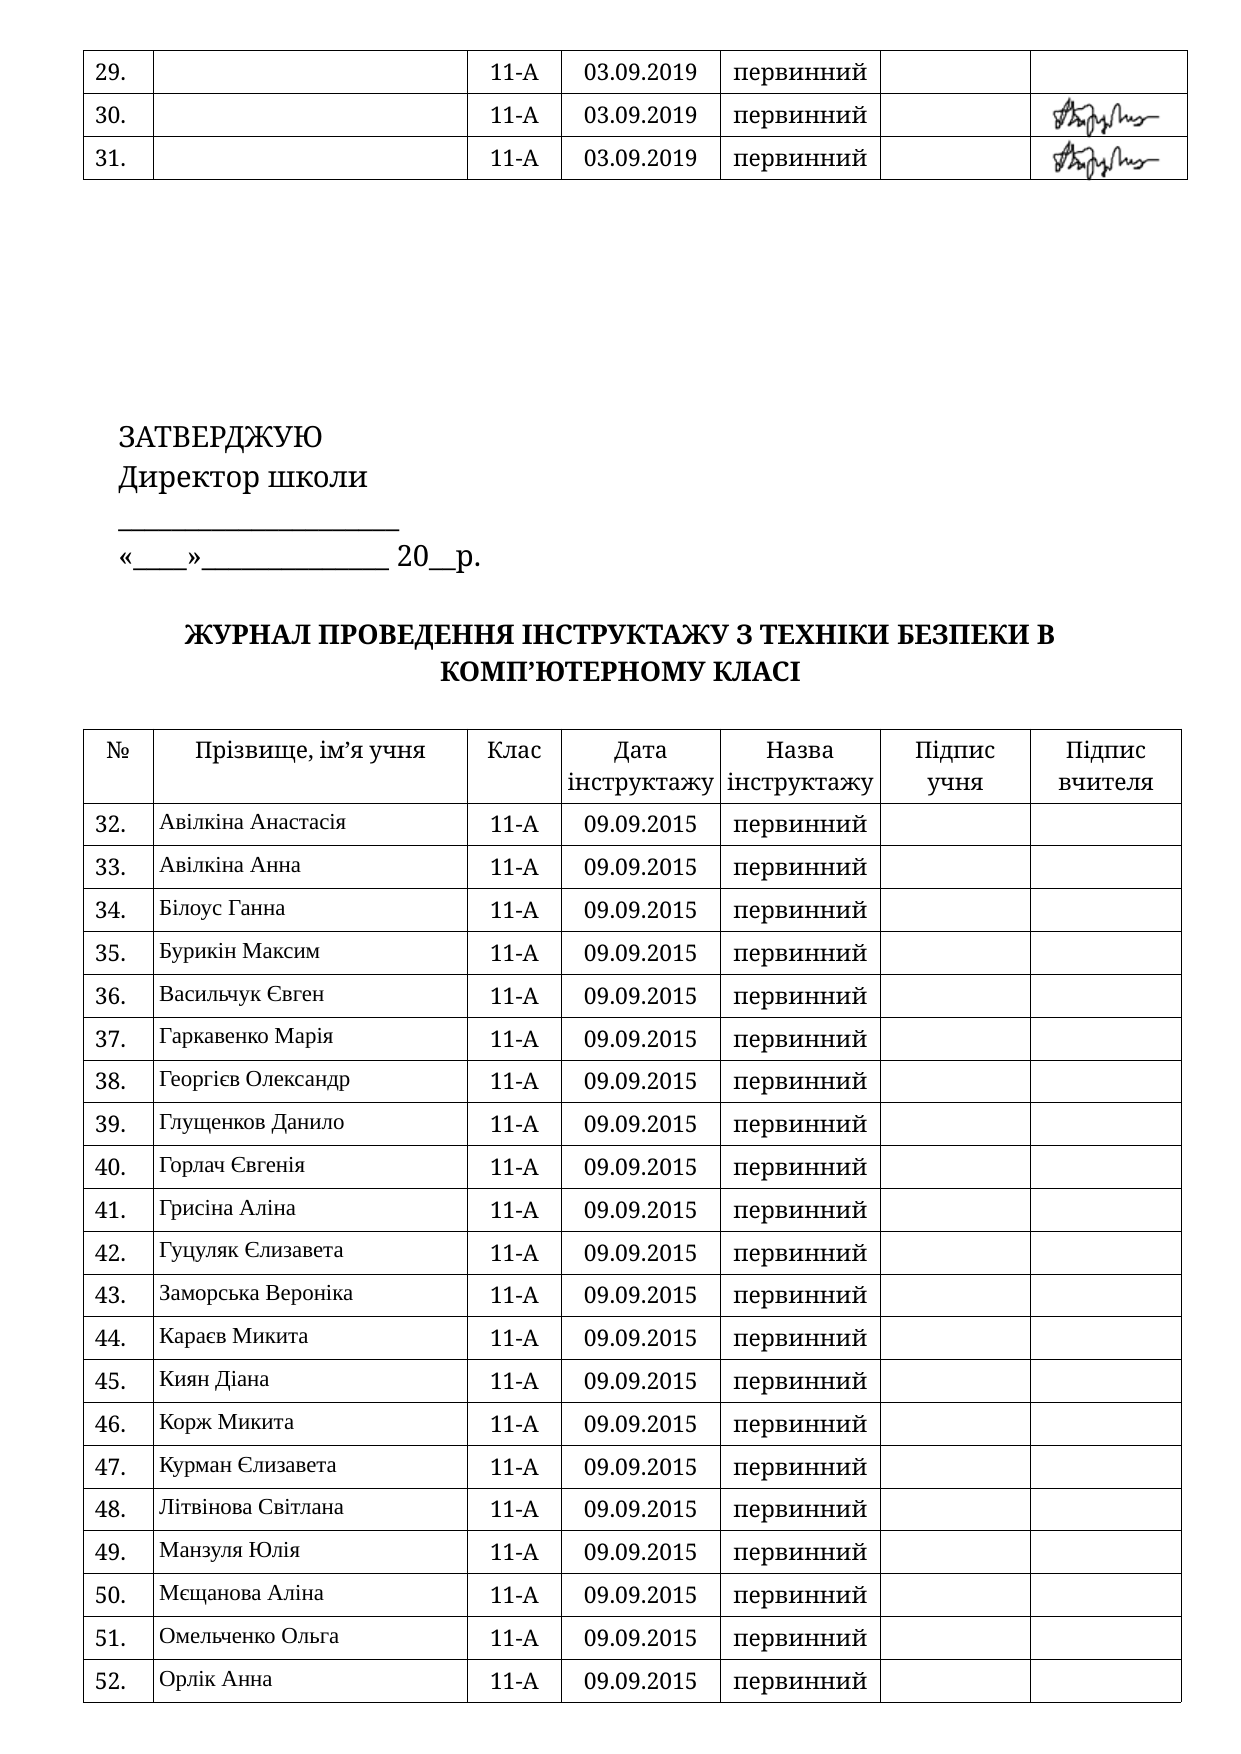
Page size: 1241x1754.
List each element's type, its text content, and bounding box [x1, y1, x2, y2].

table_cell 09.09.2015 [562, 1317, 720, 1359]
table_cell 11-А [468, 1103, 561, 1145]
table_cell 09.09.2015 [562, 1660, 720, 1702]
table_cell 11-А [468, 1275, 561, 1316]
table_cell [84, 94, 153, 136]
table_cell 09.09.2015 [562, 975, 720, 1017]
table_cell Білоус Ганна [154, 889, 467, 931]
table_cell 11-А [468, 846, 561, 888]
table_cell Бурикін Максим [154, 932, 467, 974]
table_cell [84, 1531, 153, 1573]
table_cell [881, 846, 1030, 888]
table_cell 09.09.2015 [562, 1574, 720, 1616]
table_cell [1164, 137, 1187, 178]
table_cell [881, 1103, 1030, 1145]
table_cell 11-А [468, 1660, 561, 1702]
table_cell Манзуля Юлія [154, 1531, 467, 1573]
table_cell [1031, 137, 1048, 178]
table_cell первинний [721, 1403, 880, 1445]
table_cell Караєв Микита [154, 1317, 467, 1359]
table_cell [881, 1617, 1030, 1659]
table_cell первинний [721, 137, 880, 178]
table_header Клас [468, 730, 561, 803]
table_cell [84, 889, 153, 931]
text ЖУРНАЛ ПРОВЕДЕННЯ ІНСТРУКТАЖУ З ТЕХНІКИ БЕЗПЕКИ В КОМП’ЮТЕРНОМУ КЛАСІ [118, 615, 1122, 689]
table_cell 11-A [468, 51, 561, 93]
table_cell [84, 1275, 153, 1316]
table_cell [881, 1660, 1030, 1702]
table_cell [84, 1146, 153, 1188]
table_cell первинний [721, 1489, 880, 1530]
table_cell 11-A [468, 137, 561, 178]
table_cell 11-А [468, 1617, 561, 1659]
table_cell 03.09.2019 [562, 94, 720, 136]
table_cell [84, 1617, 153, 1659]
table_cell [84, 51, 153, 93]
table_cell [881, 1061, 1030, 1102]
table_cell 11-А [468, 804, 561, 845]
table_cell [1031, 1489, 1181, 1530]
table_cell первинний [721, 1103, 880, 1145]
table_cell Глущенков Данило [154, 1103, 467, 1145]
table_cell [84, 1446, 153, 1488]
table_cell Корж Микита [154, 1403, 467, 1445]
table_cell 11-А [468, 1489, 561, 1530]
table_cell [881, 1189, 1030, 1231]
table_cell 09.09.2015 [562, 1232, 720, 1273]
table_cell [1031, 51, 1187, 93]
table_cell 09.09.2015 [562, 1146, 720, 1188]
table_cell [1031, 1275, 1181, 1316]
table_cell [1031, 1061, 1181, 1102]
table_cell 11-А [468, 1446, 561, 1488]
table_cell первинний [721, 1317, 880, 1359]
table_cell [154, 51, 467, 93]
table_cell [84, 1061, 153, 1102]
table_cell [1031, 1531, 1181, 1573]
table_cell [1031, 1360, 1181, 1402]
table_cell Горлач Євгенія [154, 1146, 467, 1188]
table_cell [881, 51, 1030, 93]
table_cell 09.09.2015 [562, 1360, 720, 1402]
table_cell Васильчук Євген [154, 975, 467, 1017]
text ЗАТВЕРДЖУЮ [118, 417, 1122, 456]
table_cell первинний [721, 975, 880, 1017]
table_cell первинний [721, 1018, 880, 1059]
table_cell Киян Діана [154, 1360, 467, 1402]
table_cell [881, 1146, 1030, 1188]
table_cell 09.09.2015 [562, 1189, 720, 1231]
table_cell 09.09.2015 [562, 846, 720, 888]
table_cell [84, 1574, 153, 1616]
table_cell 09.09.2015 [562, 1061, 720, 1102]
table_cell [84, 932, 153, 974]
table_cell 11-А [468, 1061, 561, 1102]
table_cell 09.09.2015 [562, 932, 720, 974]
table_cell [1031, 1189, 1181, 1231]
table_cell первинний [721, 1531, 880, 1573]
table_cell 11-А [468, 1232, 561, 1273]
table_cell 09.09.2015 [562, 889, 720, 931]
table_cell [84, 1317, 153, 1359]
table_cell 09.09.2015 [562, 1617, 720, 1659]
text _____________________ [118, 496, 1122, 536]
table_cell [84, 846, 153, 888]
table_cell 09.09.2015 [562, 1446, 720, 1488]
table_cell [881, 1403, 1030, 1445]
table_cell первинний [721, 1232, 880, 1273]
table_cell [84, 1018, 153, 1059]
table_cell Заморська Вероніка [154, 1275, 467, 1316]
text «____»______________ 20__р. [118, 536, 1122, 575]
table_cell [84, 1489, 153, 1530]
table_header Підпис вчителя [1031, 730, 1181, 803]
table_header Підпис учня [881, 730, 1030, 803]
table_cell [1031, 1617, 1181, 1659]
table_cell [1031, 804, 1181, 845]
table_cell [881, 1574, 1030, 1616]
table_cell [881, 1317, 1030, 1359]
table_cell 03.09.2019 [562, 51, 720, 93]
table_cell [84, 137, 153, 178]
table_cell 11-А [468, 1403, 561, 1445]
table_cell первинний [721, 1146, 880, 1188]
table_cell 09.09.2015 [562, 1103, 720, 1145]
picture [1048, 89, 1164, 189]
table_cell 11-А [468, 975, 561, 1017]
table_cell 09.09.2015 [562, 1403, 720, 1445]
table_header Дата інструктажу [562, 730, 720, 803]
table_cell 09.09.2015 [562, 1489, 720, 1530]
table_cell [881, 1446, 1030, 1488]
table_cell первинний [721, 889, 880, 931]
table_cell первинний [721, 1061, 880, 1102]
table_cell первинний [721, 1660, 880, 1702]
table_cell [881, 1360, 1030, 1402]
table_cell 11-А [468, 1360, 561, 1402]
table_cell [84, 1403, 153, 1445]
table_cell [1031, 1317, 1181, 1359]
table_cell [881, 1232, 1030, 1273]
table_cell [881, 975, 1030, 1017]
table_cell 11-А [468, 1574, 561, 1616]
table_cell [84, 1103, 153, 1145]
table_cell первинний [721, 846, 880, 888]
table_cell [881, 889, 1030, 931]
table_cell 09.09.2015 [562, 1531, 720, 1573]
table_cell [881, 1018, 1030, 1059]
table_cell [881, 137, 1030, 178]
table_cell [1031, 1018, 1181, 1059]
table_cell [881, 1531, 1030, 1573]
table_header Назва інструктажу [721, 730, 880, 803]
table_cell Грисіна Аліна [154, 1189, 467, 1231]
table_cell Омельченко Ольга [154, 1617, 467, 1659]
table_cell [881, 932, 1030, 974]
table_cell [84, 1232, 153, 1273]
table_cell [84, 1660, 153, 1702]
table_cell первинний [721, 94, 880, 136]
table_cell первинний [721, 1446, 880, 1488]
table_cell Авілкіна Анна [154, 846, 467, 888]
table_cell Орлік Анна [154, 1660, 467, 1702]
table_cell [1031, 1446, 1181, 1488]
table_cell [881, 94, 1030, 136]
table_cell 11-А [468, 932, 561, 974]
table_cell [1031, 1232, 1181, 1273]
table_cell [1031, 975, 1181, 1017]
table_cell 11-А [468, 1189, 561, 1231]
table_cell первинний [721, 51, 880, 93]
table_cell [154, 94, 467, 136]
table_cell Гаркавенко Марія [154, 1018, 467, 1059]
table_cell первинний [721, 1275, 880, 1316]
table_cell [1031, 1574, 1181, 1616]
table_cell первинний [721, 1360, 880, 1402]
table_cell Курман Єлизавета [154, 1446, 467, 1488]
table_cell [1031, 932, 1181, 974]
table_cell [154, 137, 467, 178]
table_cell [881, 804, 1030, 845]
table_cell первинний [721, 932, 880, 974]
table_header Прізвище, ім’я учня [154, 730, 467, 803]
table_cell [1031, 1403, 1181, 1445]
table_cell первинний [721, 1574, 880, 1616]
table_cell Авілкіна Анастасія [154, 804, 467, 845]
text Директор школи [118, 456, 1122, 496]
table_cell 11-A [468, 94, 561, 136]
table_cell Літвінова Світлана [154, 1489, 467, 1530]
table_cell 11-А [468, 1018, 561, 1059]
table_cell 11-А [468, 889, 561, 931]
table_cell 09.09.2015 [562, 804, 720, 845]
table_cell [1031, 94, 1048, 136]
table_cell [84, 975, 153, 1017]
table_cell [1164, 94, 1187, 136]
table_cell [84, 804, 153, 845]
table_cell 11-А [468, 1146, 561, 1188]
table_cell первинний [721, 1617, 880, 1659]
table_cell [881, 1275, 1030, 1316]
table_cell 09.09.2015 [562, 1018, 720, 1059]
table_cell 09.09.2015 [562, 1275, 720, 1316]
table_cell [881, 1489, 1030, 1530]
table_cell первинний [721, 804, 880, 845]
table_cell 03.09.2019 [562, 137, 720, 178]
table_cell [1031, 1146, 1181, 1188]
table_cell [1031, 889, 1181, 931]
table_cell 11-А [468, 1317, 561, 1359]
table_cell 11-А [468, 1531, 561, 1573]
table_cell [1031, 1660, 1181, 1702]
table_cell Гуцуляк Єлизавета [154, 1232, 467, 1273]
table_cell Георгієв Олександр [154, 1061, 467, 1102]
table_cell Мєщанова Аліна [154, 1574, 467, 1616]
table_cell первинний [721, 1189, 880, 1231]
table_header № [84, 730, 153, 803]
table_cell [1031, 846, 1181, 888]
table_cell [1031, 1103, 1181, 1145]
table_cell [84, 1360, 153, 1402]
table_cell [84, 1189, 153, 1231]
